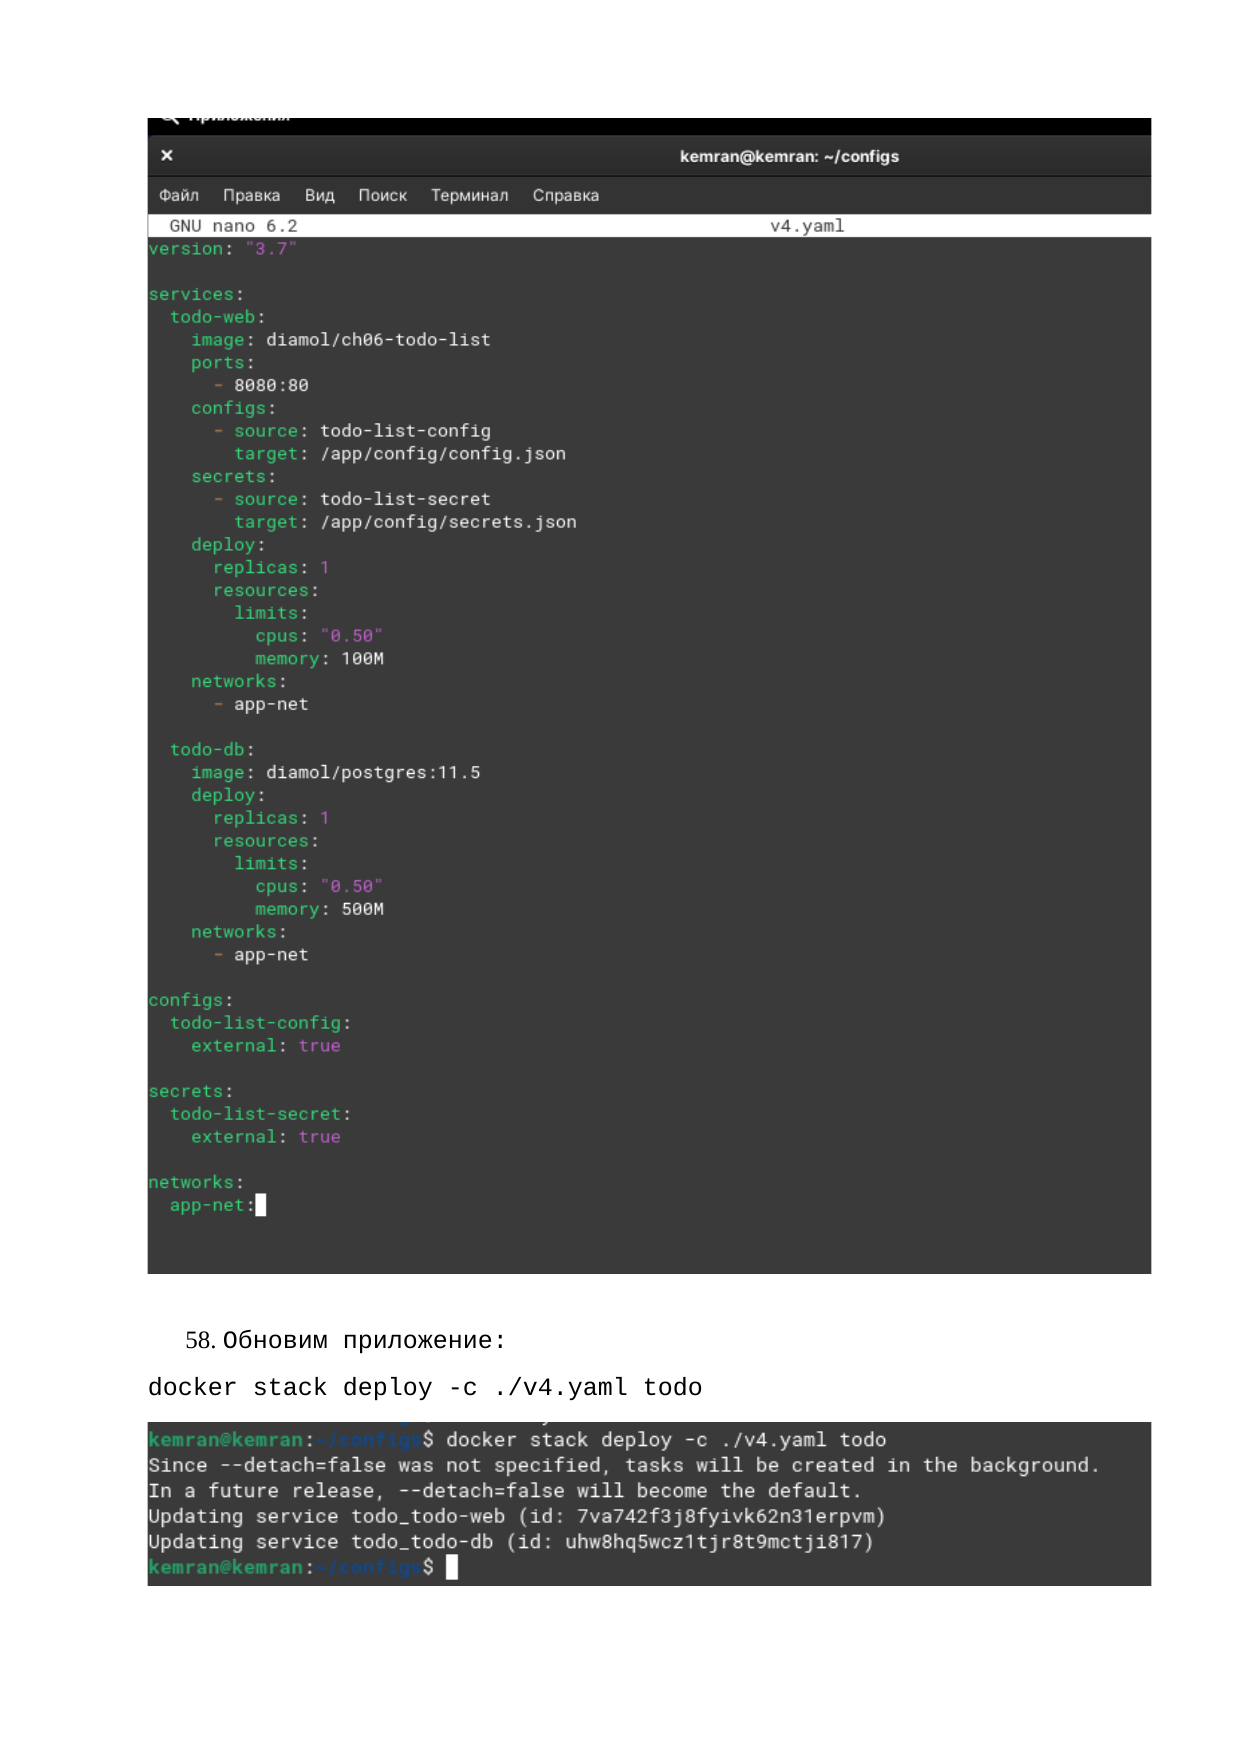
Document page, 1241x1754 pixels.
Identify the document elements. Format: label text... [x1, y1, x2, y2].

picture [147, 118, 1152, 1274]
picture [147, 1422, 1152, 1586]
text docker stack deploy -c ./v4.yaml todo [148, 1375, 1152, 1403]
list Обновим приложение: [185, 1325, 1152, 1356]
